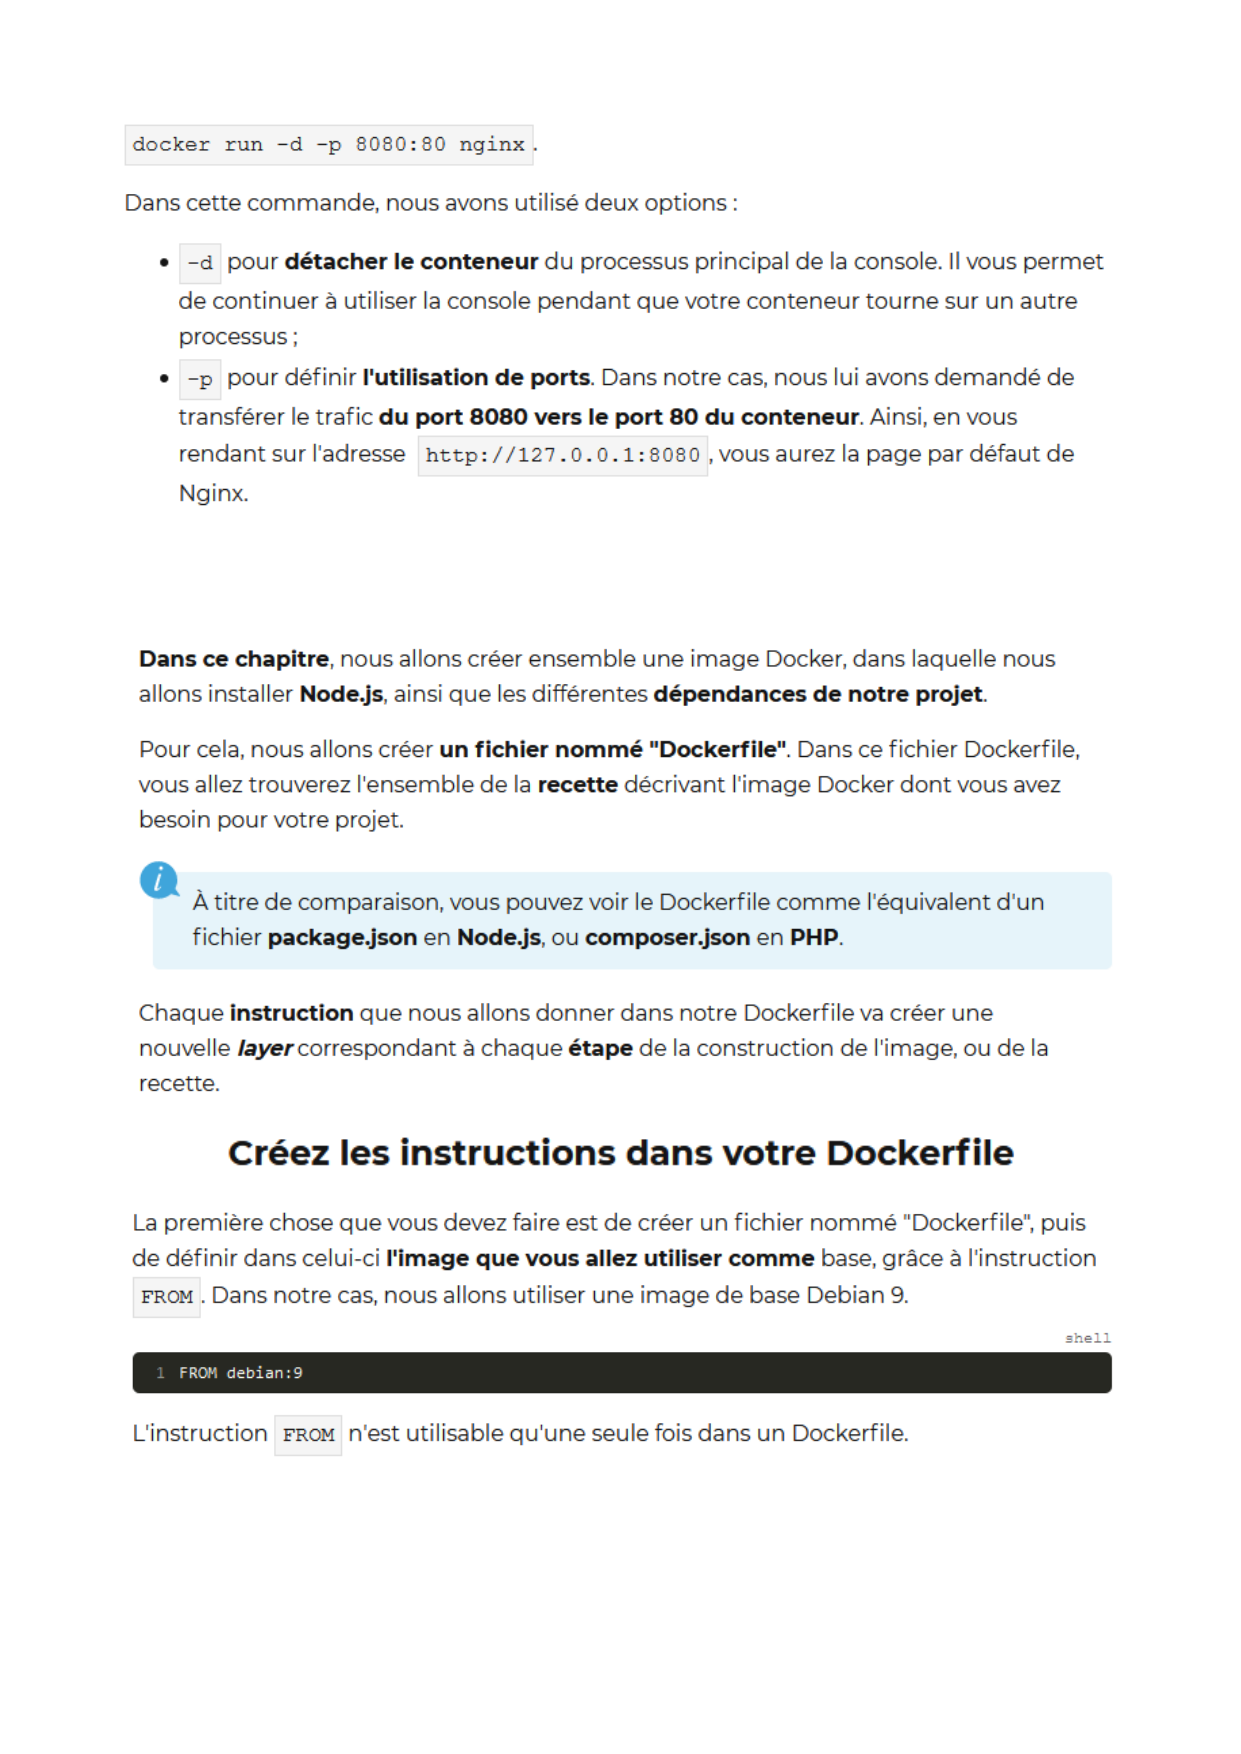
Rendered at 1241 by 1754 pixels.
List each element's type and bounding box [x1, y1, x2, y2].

picture [118, 118, 1123, 519]
picture [118, 633, 1123, 1102]
picture [215, 1130, 1025, 1175]
picture [118, 1203, 1123, 1459]
